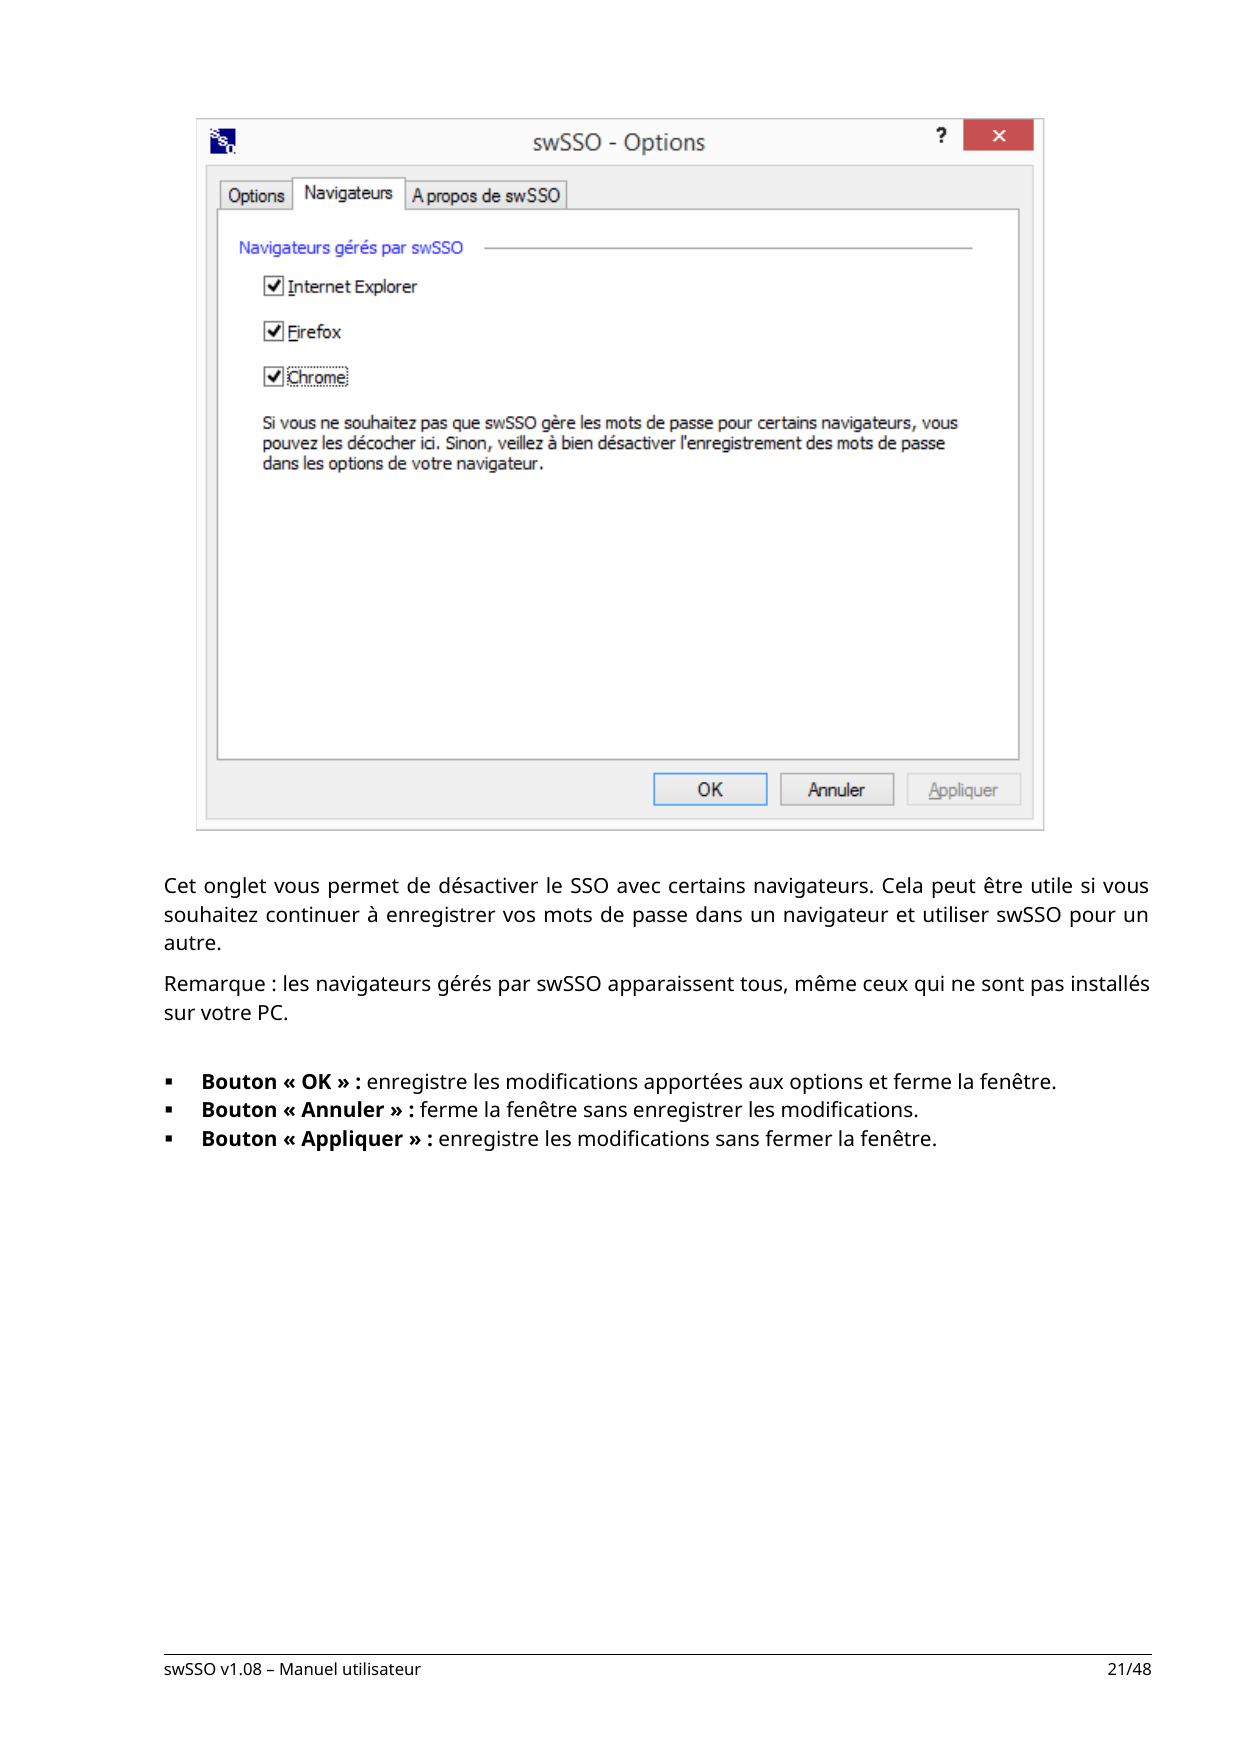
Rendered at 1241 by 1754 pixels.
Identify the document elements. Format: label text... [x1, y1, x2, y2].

list Bouton « Annuler » : ferme la fenêtre sans enregistrer les modifications. [164, 1096, 1152, 1124]
picture [196, 118, 1045, 831]
list Bouton « OK » : enregistre les modifications apportées aux options et ferme la fenêtre. [164, 1067, 1152, 1096]
text Remarque : les navigateurs gérés par swSSO apparaissent tous, même ceux qui ne sont pas installés sur votre PC. [164, 969, 1152, 1026]
text Cet onglet vous permet de désactiver le SSO avec certains navigateurs. Cela peut être utile si vous souhaitez continuer à enregistrer vos mots de passe dans un navigateur et utiliser swSSO pour un autre. [164, 872, 1152, 957]
list Bouton « Appliquer » : enregistre les modifications sans fermer la fenêtre. [164, 1124, 1152, 1152]
